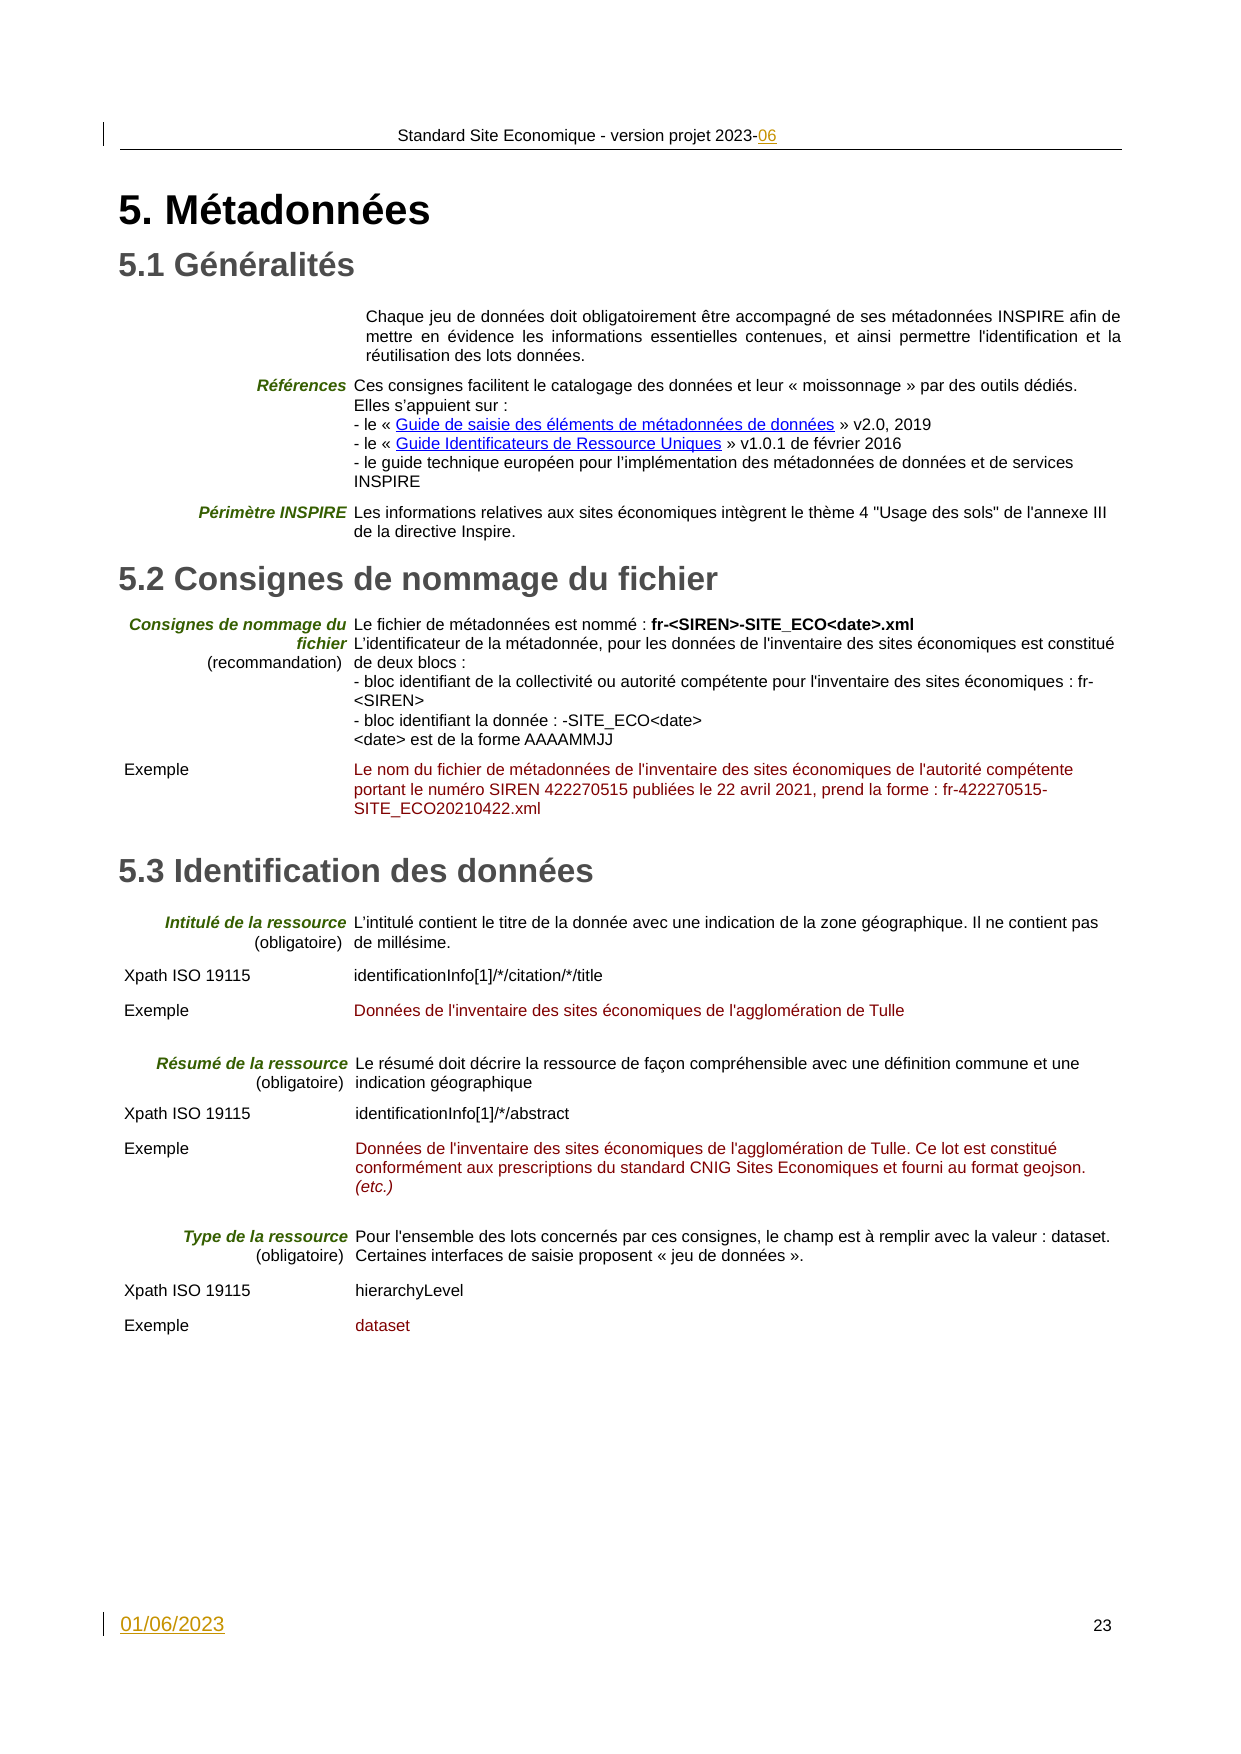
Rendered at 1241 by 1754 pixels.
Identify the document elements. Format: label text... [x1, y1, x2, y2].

subtitle 5.2 Consignes de nommage du fichier [118, 558, 1122, 597]
table_cell Xpath ISO 19115 [118, 1098, 355, 1133]
table_cell Références [118, 371, 354, 497]
table_cell Xpath ISO 19115 [118, 960, 354, 995]
table_cell identificationInfo[1]/*/citation/*/title [354, 960, 1122, 995]
table_cell Les informations relatives aux sites économiques intègrent le thème 4 "Usage des sols" de l'annexe III de la directive Inspire. [354, 497, 1122, 547]
table_header Résumé de la ressource (obligatoire) [118, 1048, 355, 1098]
table_header Le résumé doit décrire la ressource de façon compréhensible avec une définition commune et une indication géographique [355, 1048, 1122, 1098]
table_cell Données de l'inventaire des sites économiques de l'agglomération de Tulle [354, 995, 1122, 1029]
table_header Le fichier de métadonnées est nommé : fr-<SIREN>-SITE_ECO<date>.xml L’identificateur de la métadonnée, pour les données de l'inventaire des sites économiques est constitué de deux blocs : - bloc identifiant de la collectivité ou autorité compétente pour l'inventaire des sites économiques : fr-<SIREN> - bloc identifiant la donnée : -SITE_ECO<date> <date> est de la forme AAAAMMJJ [354, 609, 1122, 754]
table_cell Exemple [118, 754, 354, 823]
table_cell Le nom du fichier de métadonnées de l'inventaire des sites économiques de l'autorité compétente portant le numéro SIREN 422270515 publiées le 22 avril 2021, prend la forme : fr-422270515-SITE_ECO20210422.xml [354, 754, 1122, 823]
table_header Consignes de nommage du fichier (recommandation) [118, 609, 354, 754]
table_header Intitulé de la ressource (obligatoire) [118, 908, 354, 960]
table_header Chaque jeu de données doit obligatoirement être accompagné de ses métadonnées INSPIRE afin de mettre en évidence les informations essentielles contenues, et ainsi permettre l'identification et la réutilisation des lots données. [354, 302, 1122, 371]
subtitle 5.3 Identification des données [118, 851, 1122, 890]
table_header Type de la ressource (obligatoire) [118, 1221, 355, 1275]
table_cell dataset [355, 1310, 1122, 1341]
table_header Pour l'ensemble des lots concernés par ces consignes, le champ est à remplir avec la valeur : dataset. Certaines interfaces de saisie proposent « jeu de données ». [355, 1221, 1122, 1275]
table_cell Exemple [118, 1133, 355, 1202]
table_cell Périmètre INSPIRE [118, 497, 354, 547]
subtitle 5. Métadonnées [118, 186, 1122, 233]
table_cell Ces consignes facilitent le catalogage des données et leur « moissonnage » par des outils dédiés. Elles s’appuient sur : - le « Guide de saisie des éléments de métadonnées de données » v2.0, 2019 - le « Guide Identificateurs de Ressource Uniques » v1.0.1 de février 2016 - le guide technique européen pour l’implémentation des métadonnées de données et de services INSPIRE [354, 371, 1122, 497]
table_cell Données de l'inventaire des sites économiques de l'agglomération de Tulle. Ce lot est constitué conformément aux prescriptions du standard CNIG Sites Economiques et fourni au format geojson. (etc.) [355, 1133, 1122, 1202]
table_cell Exemple [118, 1310, 355, 1341]
table_cell Xpath ISO 19115 [118, 1275, 355, 1310]
table_header [118, 302, 354, 371]
table_cell hierarchyLevel [355, 1275, 1122, 1310]
table_header L’intitulé contient le titre de la donnée avec une indication de la zone géographique. Il ne contient pas de millésime. [354, 908, 1122, 960]
table_cell identificationInfo[1]/*/abstract [355, 1098, 1122, 1133]
subtitle 5.1 Généralités [118, 245, 1122, 284]
table_cell Exemple [118, 995, 354, 1029]
